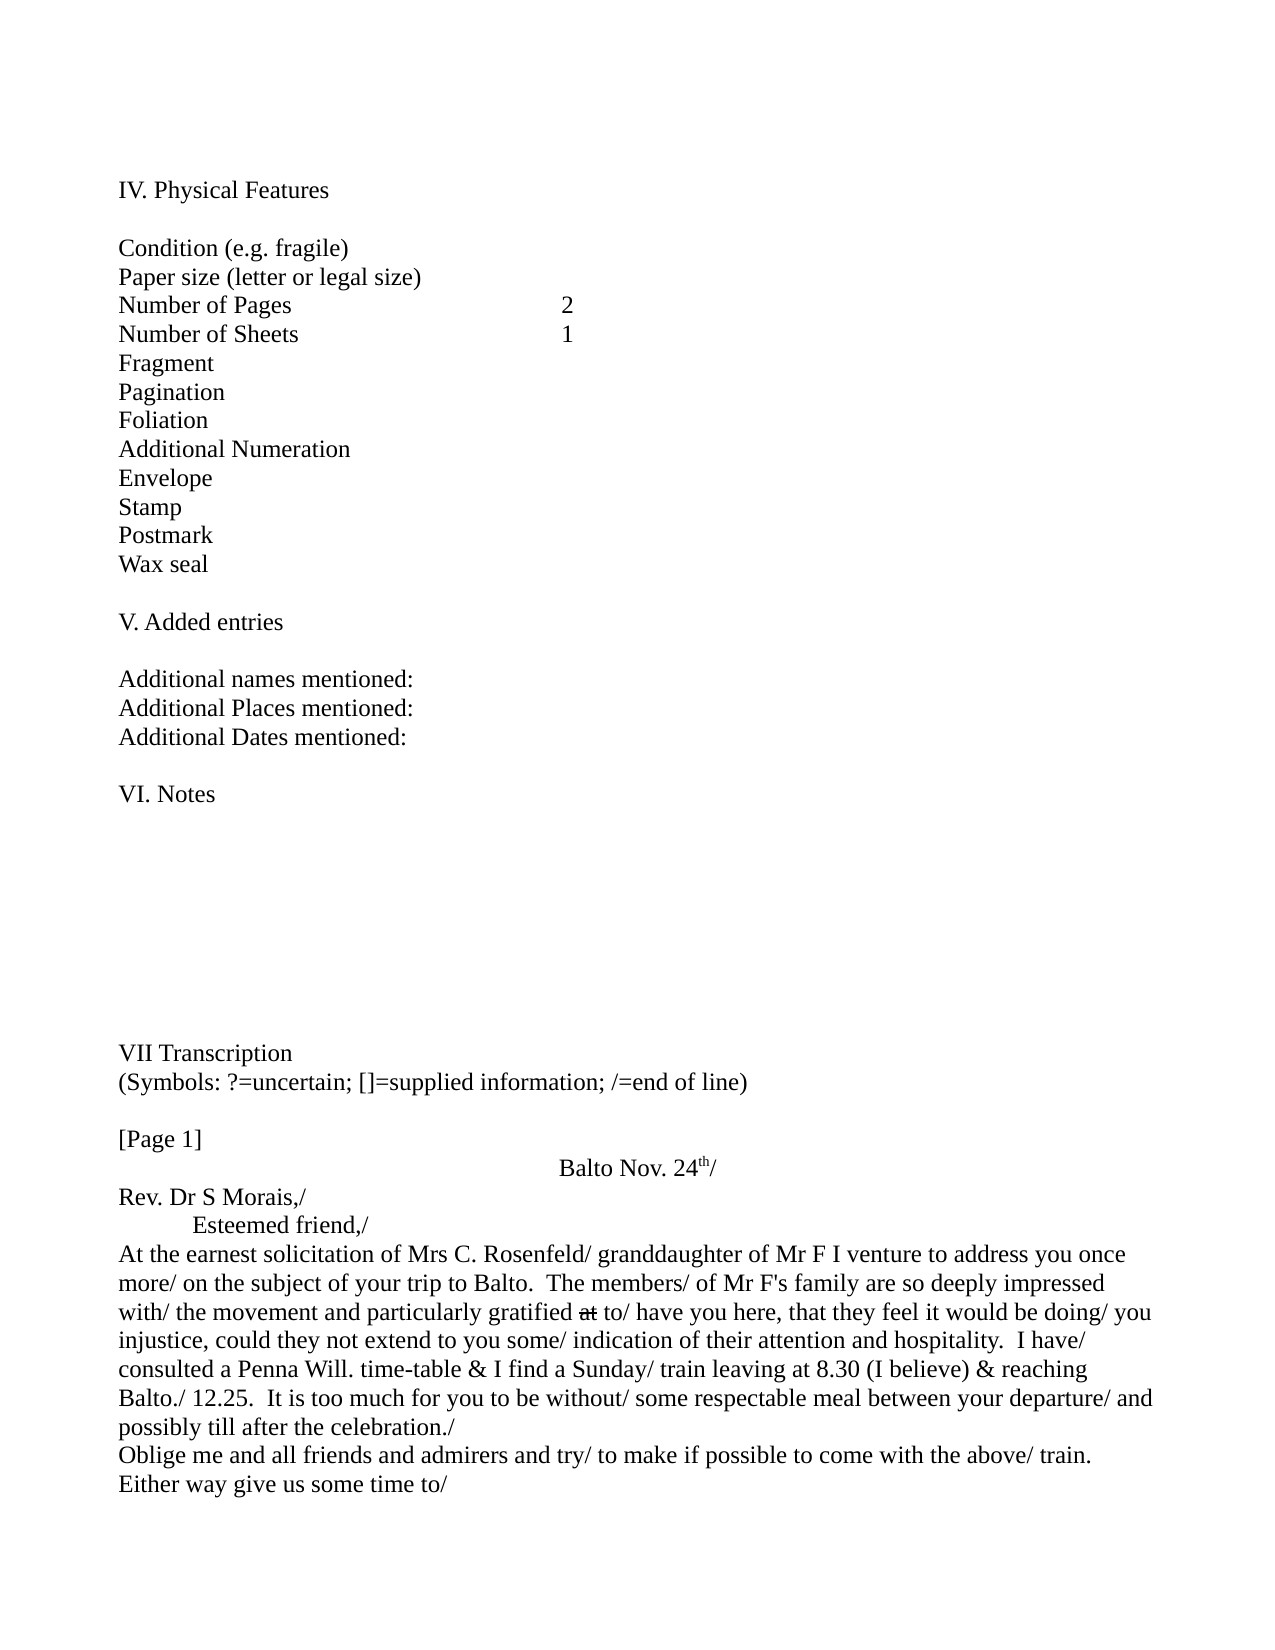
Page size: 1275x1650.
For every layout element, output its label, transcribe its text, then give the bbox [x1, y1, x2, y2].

text Balto Nov. 24th/ [118, 1153, 1157, 1182]
text Envelope [118, 463, 1157, 492]
text Rev. Dr S Morais,/ [118, 1182, 1157, 1211]
text Number of Pages 2 [118, 291, 1157, 319]
text Oblige me and all friends and admirers and try/ to make if possible to come with the above/ train. Either way give us some time to/ [118, 1441, 1157, 1498]
text Paper size (letter or legal size) [118, 262, 1157, 291]
text Postma rk [118, 521, 1157, 549]
text At the earnest solicitation of Mrs C. Rosenfeld/ granddaughter of Mr F I venture to address you once more/ on the subject of your trip to Balto. The members/ of Mr F's family are so deeply impressed with/ the movement and particularly gratified at to/ have you here, that they feel it would be doing/ you injustice, could they not extend to you some/ indication of their attention and hospitality. I have/ consulted a Penna Will. time-table & I find a Sunday/ train leaving at 8.30 (I believe) & reaching Balto./ 12.25. It is too much for you to be without/ some respectable meal between your departure/ and possibly till after the celebration./ [118, 1239, 1157, 1441]
text Esteemed friend,/ [118, 1211, 1157, 1239]
text Additional Numeration [118, 434, 1157, 463]
text Wax seal [118, 549, 1157, 578]
text VII Transcription [118, 1038, 1157, 1067]
text Number of Sheets 1 [118, 319, 1157, 348]
text [Page 1] [118, 1124, 1157, 1153]
text Additional Places mentioned: [118, 693, 1157, 722]
text VI. Notes [118, 779, 1157, 808]
text IV. Physical Features [118, 176, 1157, 204]
text Fragment [118, 348, 1157, 377]
text Foliation [118, 406, 1157, 434]
text Additional names mentioned: [118, 664, 1157, 693]
text (Symbols: ?=uncertain; []=supplied information; /=end of line) [118, 1067, 1157, 1096]
text Condition (e.g. fragile) [118, 233, 1157, 262]
text Pagination [118, 377, 1157, 406]
text V. Added entries [118, 607, 1157, 636]
text Stamp [118, 492, 1157, 521]
text Additional Dates mentioned: [118, 722, 1157, 751]
